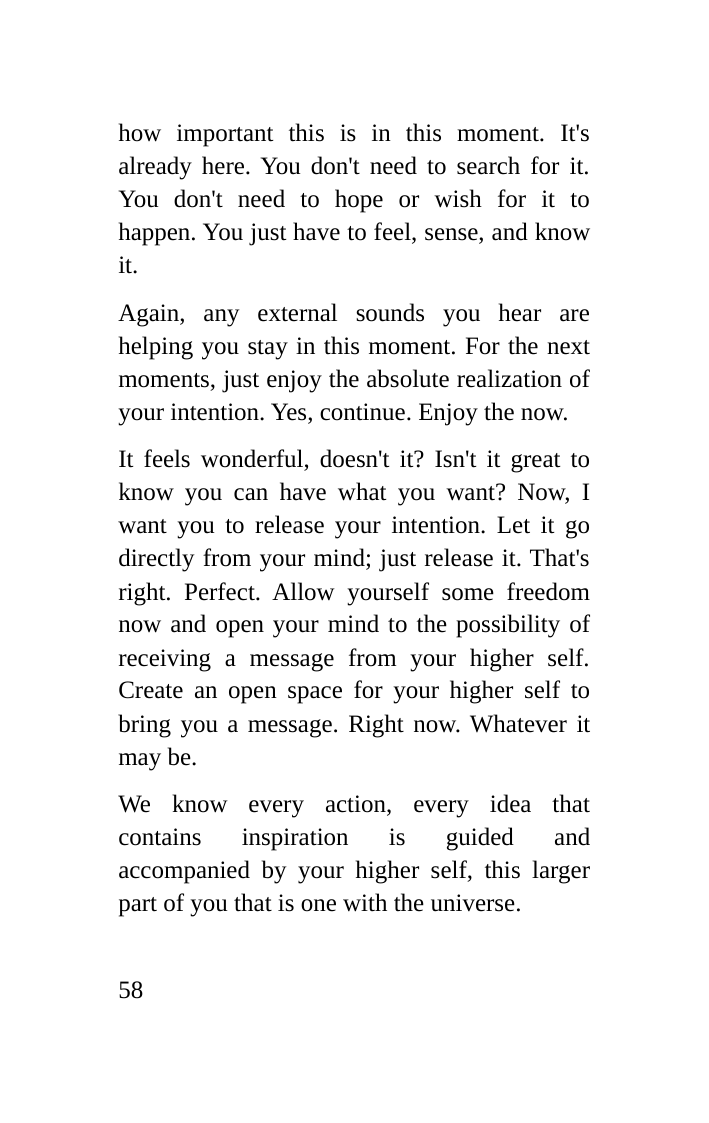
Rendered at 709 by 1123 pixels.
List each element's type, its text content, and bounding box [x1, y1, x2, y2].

text It feels wonderful, doesn't it? Isn't it great to know you can have what you want? Now, I want you to release your intention. Let it go directly from your mind; just release it. That's right. Perfect. Allow yourself some freedom now and open your mind to the possibility of receiving a message from your higher self. Create an open space for your higher self to bring you a message. Right now. Whatever it may be. [118, 444, 591, 770]
text how important this is in this moment. It's already here. You don't need to search for it. You don't need to hope or wish for it to happen. You just have to feel, sense, and know it. [118, 118, 591, 279]
text Again, any external sounds you hear are helping you stay in this moment. For the next moments, just enjoy the absolute realization of your intention. Yes, continue. Enjoy the now. [118, 298, 591, 426]
text We know every action, every idea that contains inspiration is guided and accompanied by your higher self, this larger part of you that is one with the universe. [118, 789, 591, 917]
